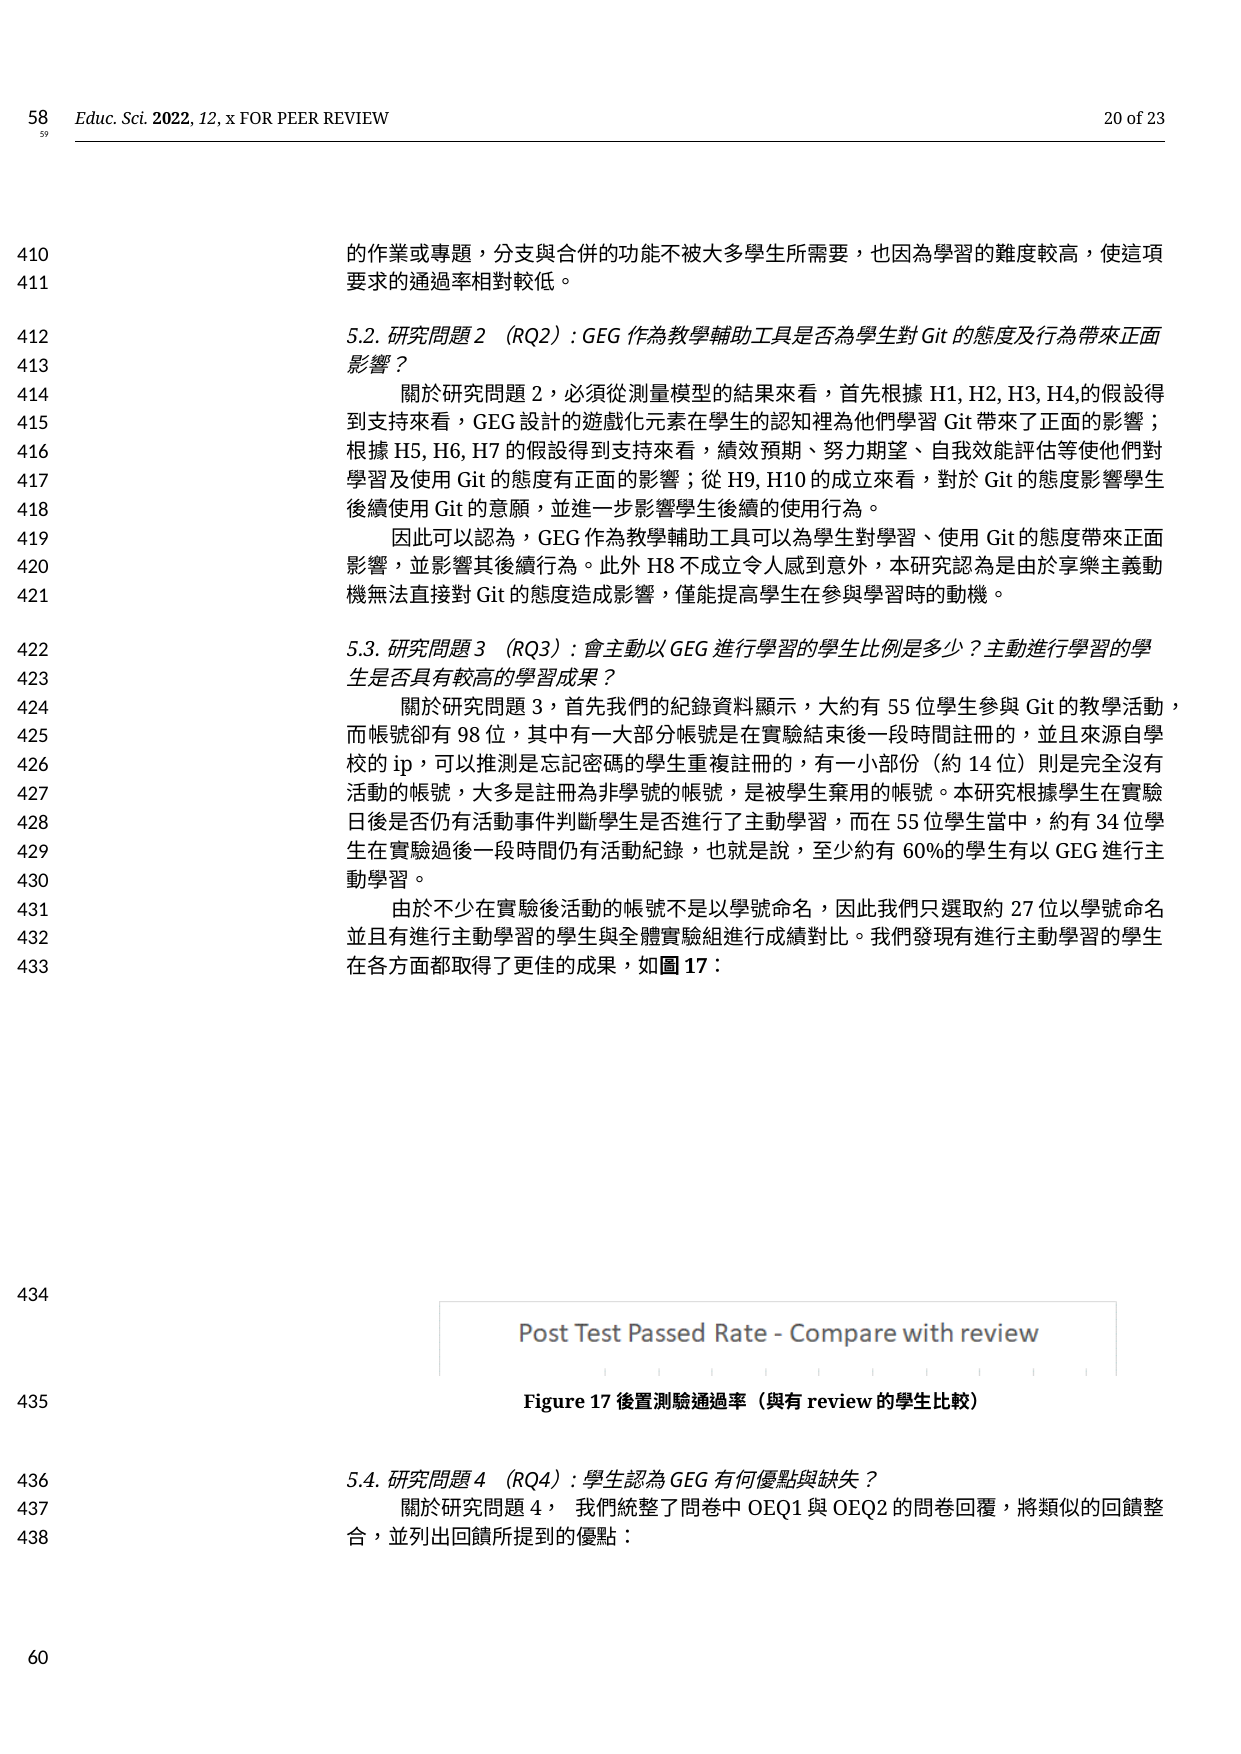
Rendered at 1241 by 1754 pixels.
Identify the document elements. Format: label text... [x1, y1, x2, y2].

subtitle 5.2. 研究問題 2 （RQ2）: GEG作為教學輔助工具是否為學生對Git的態度及行為帶來正面影響？ [347, 321, 1165, 378]
text 關於研究問題3，首先我們的紀錄資料顯示，大約有55位學生參與Git的教學活動，而帳號卻有98位，其中有一大部分帳號是在實驗結束後一段時間註冊的，並且來源自學校的ip，可以推測是忘記密碼的學生重複註冊的，有一小部份（約14位）則是完全沒有活動的帳號，大多是註冊為非學號的帳號，是被學生棄用的帳號。本研究根據學生在實驗日後是否仍有活動事件判斷學生是否進行了主動學習，而在55位學生當中，約有34位學生在實驗過後一段時間仍有活動紀錄，也就是說，至少約有60%的學生有以GEG進行主動學習。 [347, 691, 1165, 893]
text 因此可以認為，GEG作為教學輔助工具可以為學生對學習、使用Git的態度帶來正面影響，並影響其後續行為。此外H8不成立令人感到意外，本研究認為是由於享樂主義動機無法直接對Git的態度造成影響，僅能提高學生在參與學習時的動機。 [347, 522, 1165, 609]
text 的作業或專題，分支與合併的功能不被大多學生所需要，也因為學習的難度較高，使這項要求的通過率相對較低。 [347, 238, 1165, 296]
text 關於研究問題2，必須從測量模型的結果來看，首先根據H1, H2, H3, H4,的假設得到支持來看，GEG設計的遊戲化元素在學生的認知裡為他們學習Git帶來了正面的影響；根據H5, H6, H7的假設得到支持來看，績效預期、努力期望、自我效能評估等使他們對學習及使用Git的態度有正面的影響；從H9, H10的成立來看，對於Git的態度影響學生後續使用Git的意願，並進一步影響學生後續的使用行為。 [347, 378, 1165, 522]
text 由於不少在實驗後活動的帳號不是以學號命名，因此我們只選取約27位以學號命名並且有進行主動學習的學生與全體實驗組進行成績對比。我們發現有進行主動學習的學生在各方面都取得了更佳的成果，如圖17： [347, 893, 1165, 979]
text 關於研究問題4， 我們統整了問卷中OEQ1與OEQ2的問卷回覆，將類似的回饋整合，並列出回饋所提到的優點： [347, 1493, 1165, 1550]
text Figure 17 後置測驗通過率（與有review的學生比較） [347, 1388, 1165, 1414]
subtitle 5.4. 研究問題 4 （RQ4）: 學生認為GEG有何優點與缺失？ [347, 1464, 1165, 1493]
subtitle 5.3. 研究問題 3 （RQ3）: 會主動以GEG進行學習的學生比例是多少？主動進行學習的學生是否具有較高的學習成果？ [347, 634, 1165, 691]
